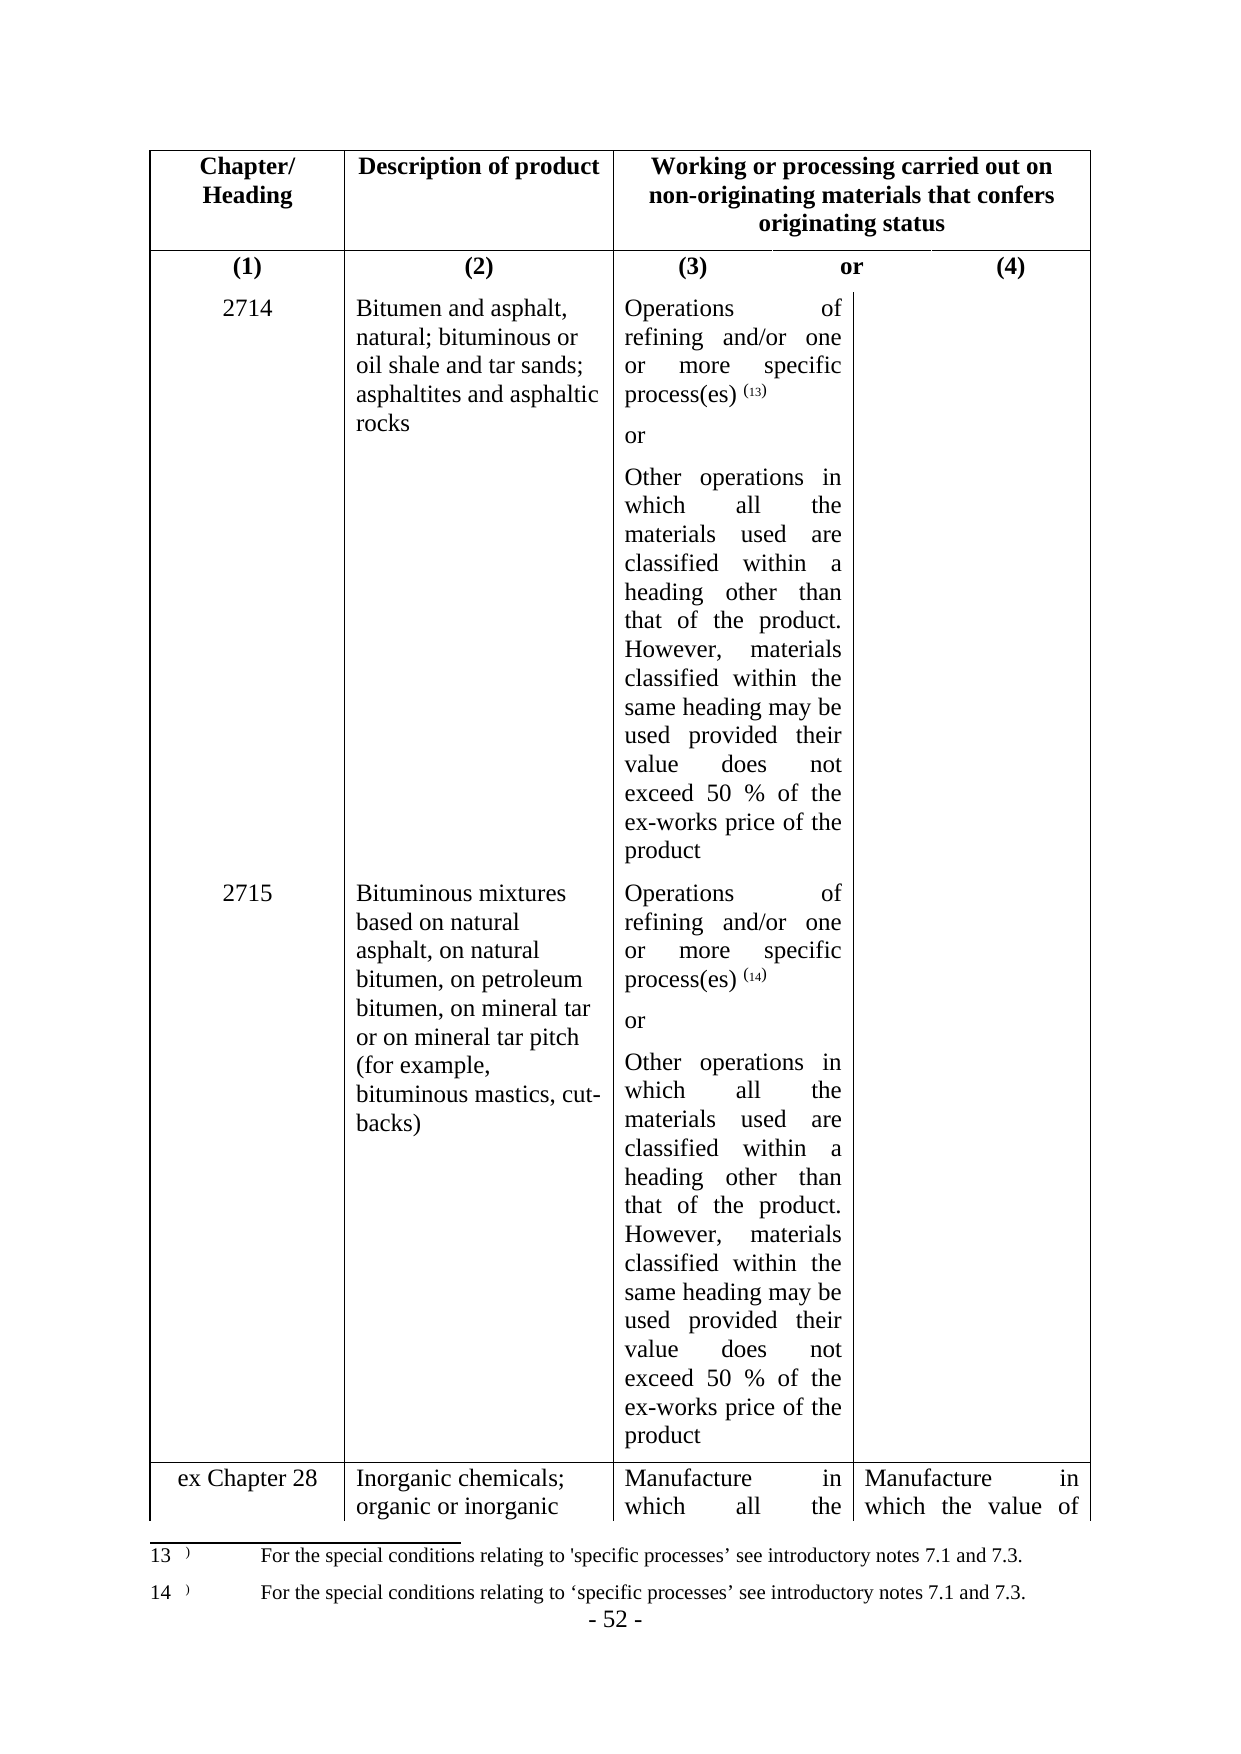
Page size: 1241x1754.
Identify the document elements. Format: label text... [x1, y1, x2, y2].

table_cell [854, 878, 1090, 1462]
table_cell Manufacture in which all the [614, 1463, 853, 1520]
table_cell Manufacture in which the value of [854, 1463, 1090, 1520]
table_cell Bituminous mixtures based on natural asphalt, on natural bitumen, on petroleum bitumen, on mineral tar or on mineral tar pitch (for example, bituminous mastics, cut-backs) [345, 878, 613, 1462]
table_cell (2) [345, 251, 613, 292]
table_cell Operations of refining and/or one or more specific process(es) () or Other operations in which all the materials used are classified within a heading other than that of the product. However, materials classified within the same heading may be used provided their value does not exceed 50 % of the ex-works price of the product [614, 293, 853, 877]
table_header Working or processing carried out on non-originating materials that confers originating status [614, 151, 1090, 250]
table_header Description of product [345, 151, 613, 250]
table_cell Operations of refining and/or one or more specific process(es) () or Other operations in which all the materials used are classified within a heading other than that of the product. However, materials classified within the same heading may be used provided their value does not exceed 50 % of the ex-works price of the product [614, 878, 853, 1462]
table_cell Bitumen and asphalt, natural; bituminous or oil shale and tar sands; asphaltites and asphaltic rocks [345, 293, 613, 877]
table_cell ex Chapter 28 [151, 1463, 344, 1520]
table_cell 2715 [151, 878, 344, 1462]
table_header Chapter/Heading [151, 151, 344, 250]
table_cell (1) [151, 251, 344, 292]
table_cell (4) [932, 251, 1090, 292]
table_cell [854, 293, 1090, 877]
table_cell or [773, 251, 931, 292]
table_cell (3) [614, 251, 772, 292]
table_cell Inorganic chemicals; organic or inorganic [345, 1463, 613, 1520]
table_cell 2714 [151, 293, 344, 877]
